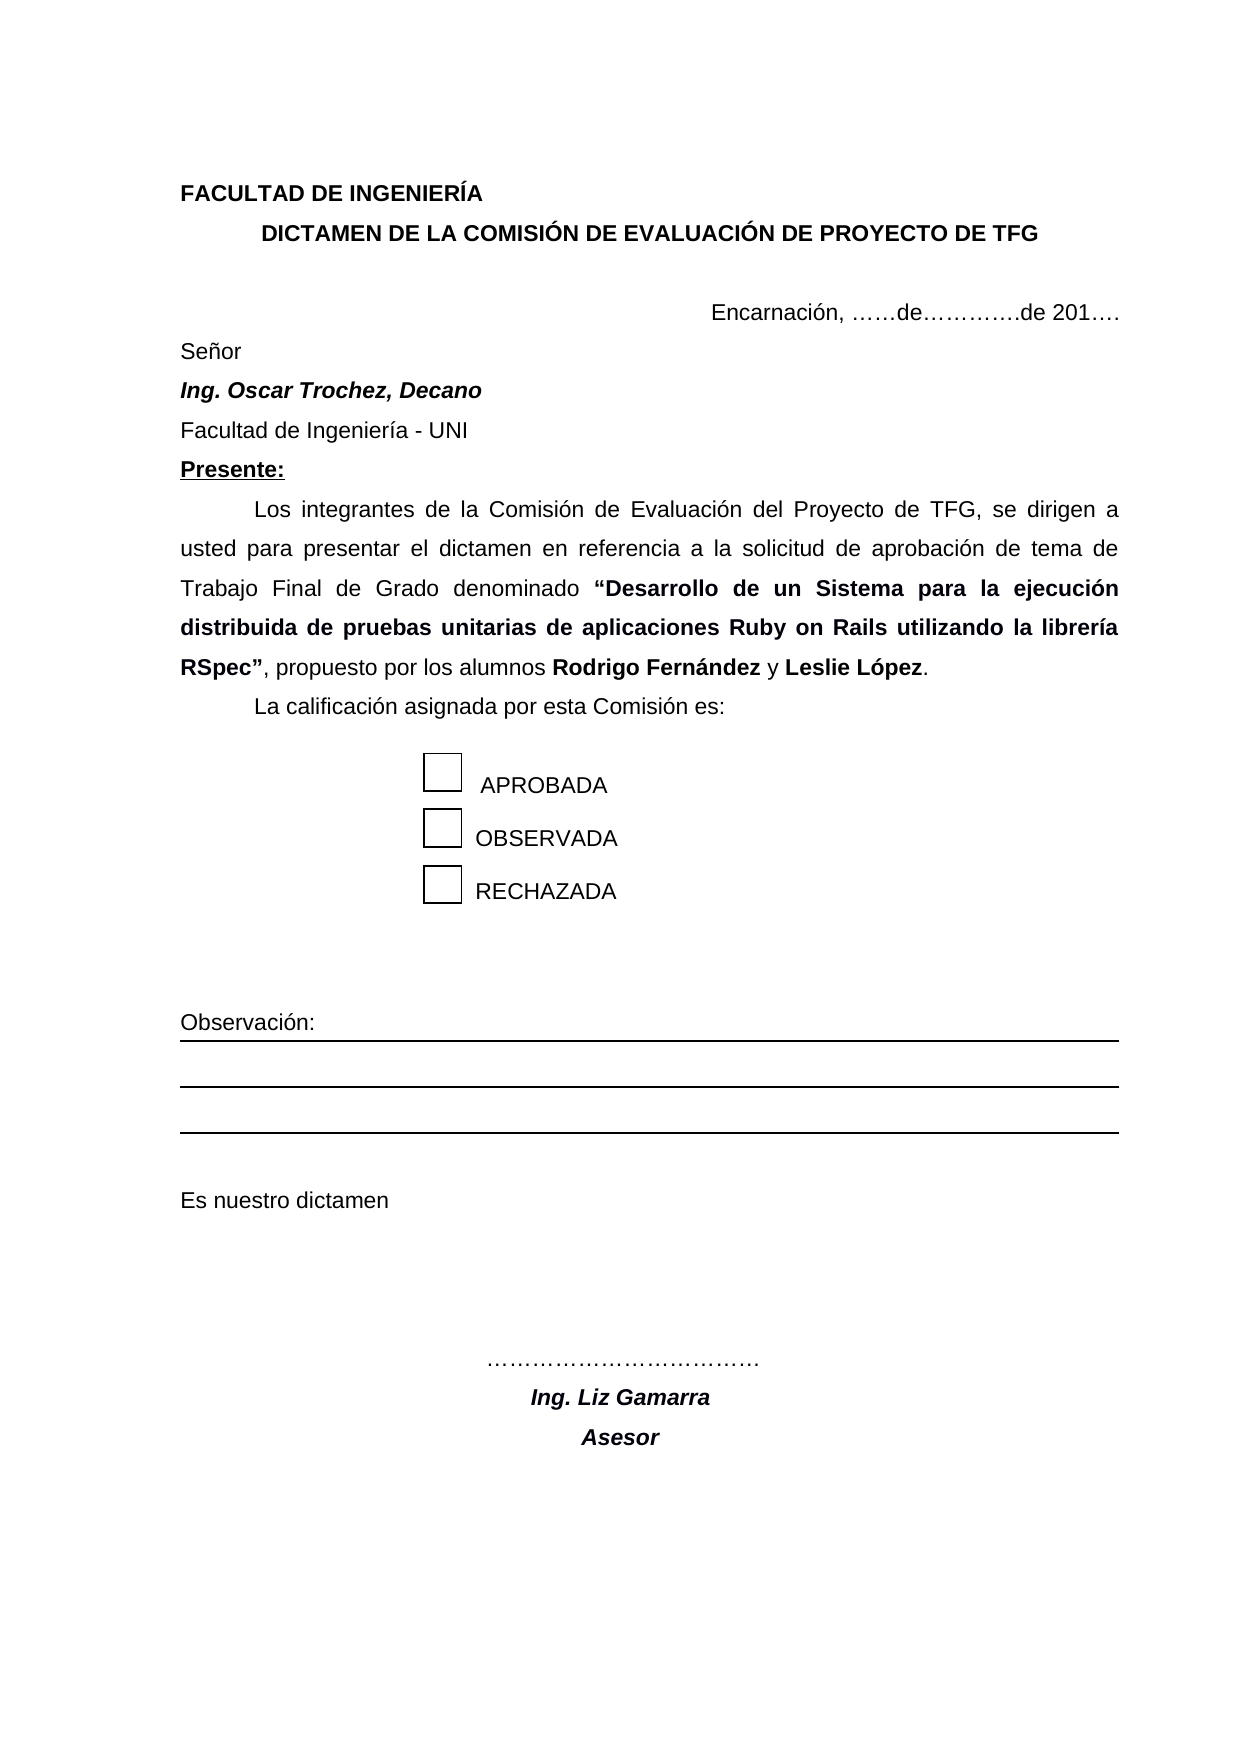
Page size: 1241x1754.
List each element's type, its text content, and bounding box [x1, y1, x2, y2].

text Es nuestro dictamen [180, 1187, 1119, 1213]
text Encarnación, ……de………….de 201…. [180, 298, 1119, 325]
text OBSERVADA [401, 825, 1119, 851]
text Observación: [180, 1009, 1119, 1040]
text Señor [180, 338, 1119, 364]
text DICTAMEN DE LA COMISIÓN DE EVALUACIÓN DE PROYECTO DE TFG [180, 219, 1119, 246]
text Ing. Liz Gamarra [180, 1384, 1119, 1410]
text Facultad de Ingeniería - UNI [180, 417, 1119, 443]
text Los integrantes de la Comisión de Evaluación del Proyecto de TFG, se dirigen a usted para presentar el dictamen en referencia a la solicitud de aprobación de tema de Trabajo Final de Grado denominado “Desarrollo de un Sistema para la ejecución distribuida de pruebas unitarias de aplicaciones Ruby on Rails utilizando la librería RSpec”, propuesto por los alumnos Rodrigo Fernández y Leslie López. [180, 496, 1119, 680]
text [401, 878, 423, 904]
text FACULTAD DE INGENIERÍA [180, 180, 1119, 206]
text Ing. Oscar Trochez, Decano [180, 377, 1119, 404]
text Asesor [180, 1423, 1119, 1450]
text Presente: [180, 456, 1119, 483]
text La calificación asignada por esta Comisión es: [180, 693, 1119, 719]
text RECHAZADA [462, 878, 1119, 904]
text ……………………………… [180, 1344, 1119, 1371]
text APROBADA [180, 772, 1119, 798]
